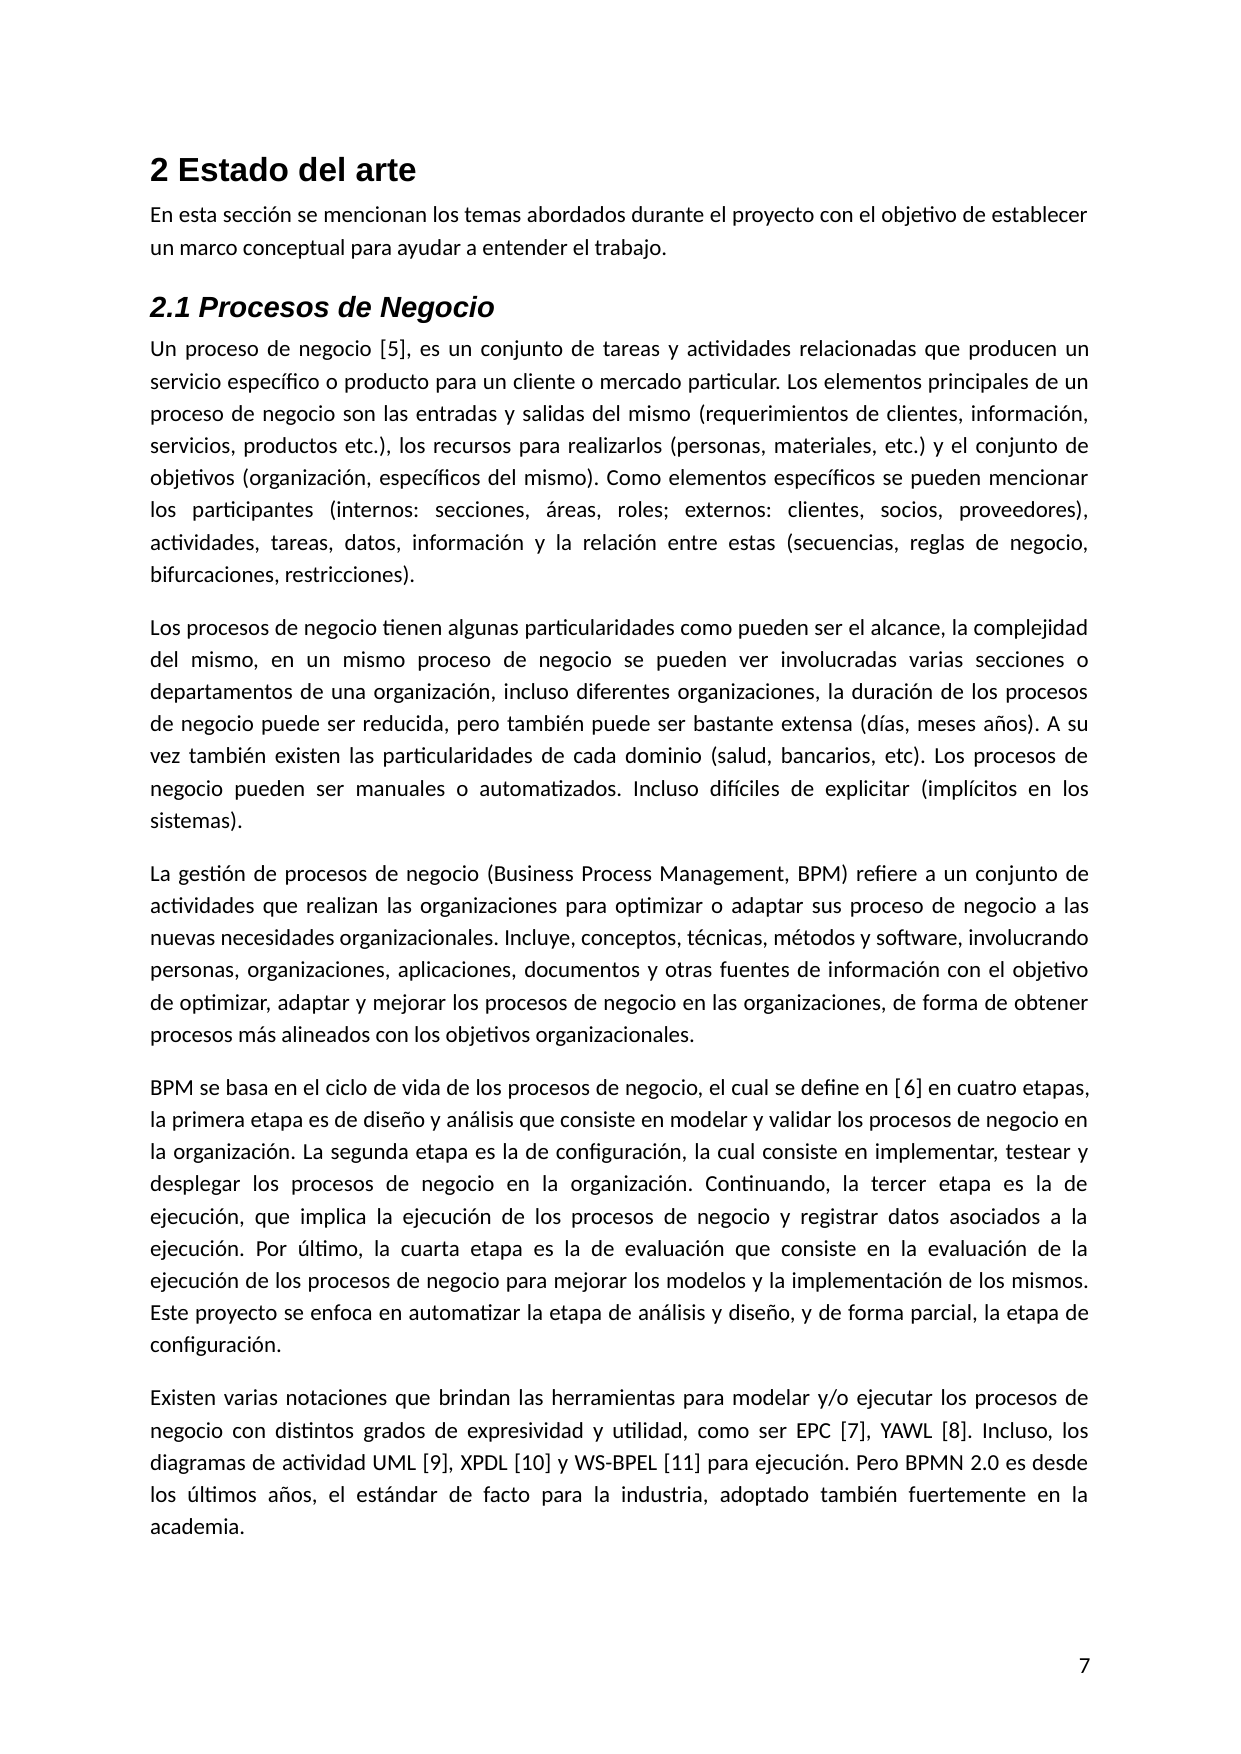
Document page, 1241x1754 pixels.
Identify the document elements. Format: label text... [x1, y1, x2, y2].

text Los procesos de negocio tienen algunas particularidades como pueden ser el alcance, la complejidad del mismo, en un mismo proceso de negocio se pueden ver involucradas varias secciones o departamentos de una organización, incluso diferentes organizaciones, la duración de los procesos de negocio puede ser reducida, pero también puede ser bastante extensa (días, meses años). A su vez también existen las particularidades de cada dominio (salud, bancarios, etc). Los procesos de negocio pueden ser manuales o automatizados. Incluso difíciles de explicitar (implícitos en los sistemas). [150, 613, 1090, 834]
text En esta sección se mencionan los temas abordados durante el proyecto con el objetivo de establecer un marco conceptual para ayudar a entender el trabajo. [150, 200, 1090, 261]
subtitle 2.1 Procesos de Negocio [150, 290, 1090, 323]
subtitle 2 Estado del arte [150, 150, 1090, 188]
text Existen varias notaciones que brindan las herramientas para modelar y/o ejecutar los procesos de negocio con distintos grados de expresividad y utilidad, como ser EPC [7], YAWL [8]. Incluso, los diagramas de actividad UML [9], XPDL [10] y WS-BPEL [11] para ejecución. Pero BPMN 2.0 es desde los últimos años, el estándar de facto para la industria, adoptado también fuertemente en la academia. [150, 1383, 1090, 1540]
text Un proceso de negocio [5], es un conjunto de tareas y actividades relacionadas que producen un servicio específico o producto para un cliente o mercado particular. Los elementos principales de un proceso de negocio son las entradas y salidas del mismo (requerimientos de clientes, información, servicios, productos etc.), los recursos para realizarlos (personas, materiales, etc.) y el conjunto de objetivos (organización, específicos del mismo). Como elementos específicos se pueden mencionar los participantes (internos: secciones, áreas, roles; externos: clientes, socios, proveedores), actividades, tareas, datos, información y la relación entre estas (secuencias, reglas de negocio, bifurcaciones, restricciones). [150, 334, 1090, 588]
text BPM se basa en el ciclo de vida de los procesos de negocio, el cual se define en [6] en cuatro etapas, la primera etapa es de diseño y análisis que consiste en modelar y validar los procesos de negocio en la organización. La segunda etapa es la de configuración, la cual consiste en implementar, testear y desplegar los procesos de negocio en la organización. Continuando, la tercer etapa es la de ejecución, que implica la ejecución de los procesos de negocio y registrar datos asociados a la ejecución. Por último, la cuarta etapa es la de evaluación que consiste en la evaluación de la ejecución de los procesos de negocio para mejorar los modelos y la implementación de los mismos. Este proyecto se enfoca en automatizar la etapa de análisis y diseño, y de forma parcial, la etapa de configuración. [150, 1073, 1090, 1358]
text La gestión de procesos de negocio (Business Process Management, BPM) refiere a un conjunto de actividades que realizan las organizaciones para optimizar o adaptar sus proceso de negocio a las nuevas necesidades organizacionales. Incluye, conceptos, técnicas, métodos y software, involucrando personas, organizaciones, aplicaciones, documentos y otras fuentes de información con el objetivo de optimizar, adaptar y mejorar los procesos de negocio en las organizaciones, de forma de obtener procesos más alineados con los objetivos organizacionales. [150, 859, 1090, 1048]
